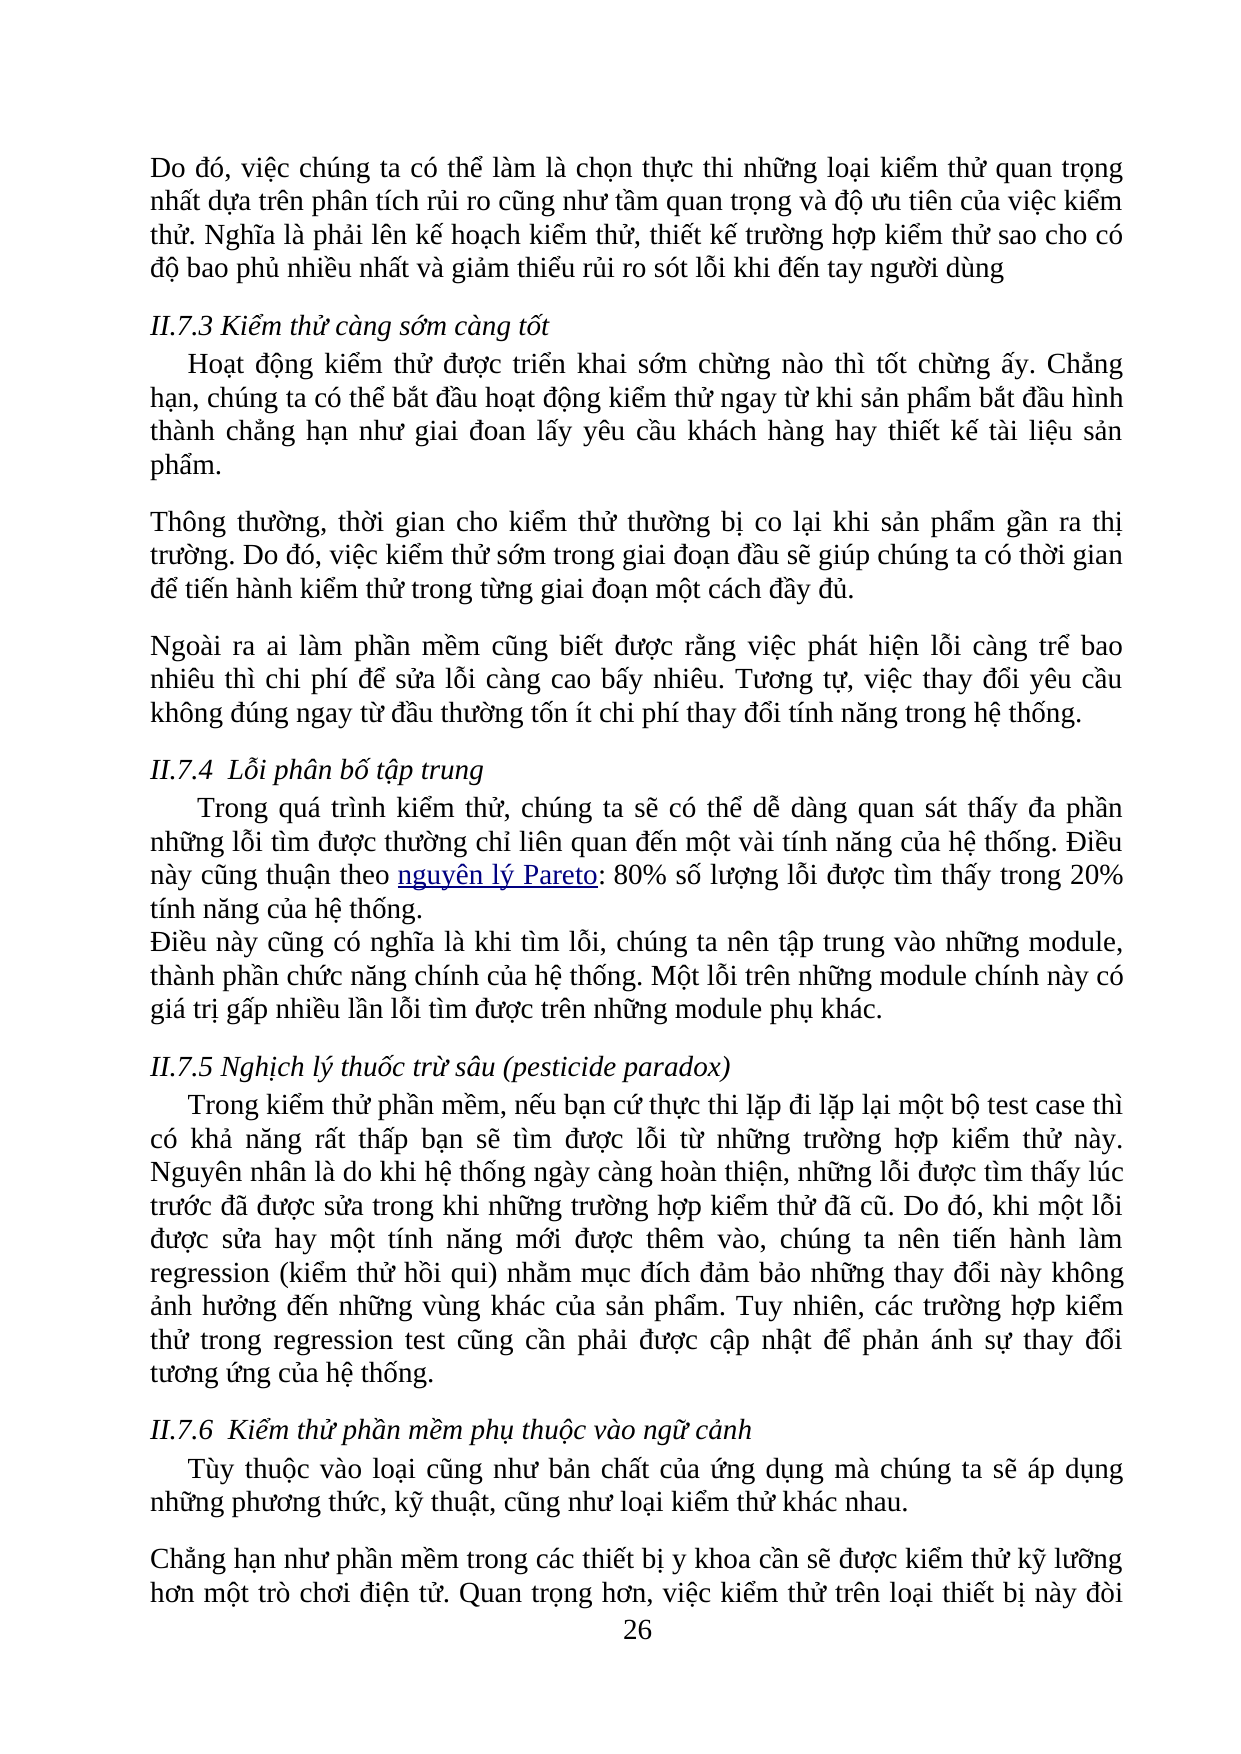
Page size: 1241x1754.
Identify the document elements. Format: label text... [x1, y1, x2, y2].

text II.7.5 Nghịch lý thuốc trừ sâu (pesticide paradox) [150, 1049, 1125, 1082]
text Chẳng hạn như phần mềm trong các thiết bị y khoa cần sẽ được kiểm thử kỹ lưỡng hơn một trò chơi điện tử. Quan trọng hơn, việc kiểm thử trên loại thiết bị này đòi [150, 1542, 1125, 1609]
text Thông thường, thời gian cho kiểm thử thường bị co lại khi sản phẩm gần ra thị trường. Do đó, việc kiểm thử sớm trong giai đoạn đầu sẽ giúp chúng ta có thời gian để tiến hành kiểm thử trong từng giai đoạn một cách đầy đủ. [150, 504, 1125, 604]
text Trong quá trình kiểm thử, chúng ta sẽ có thể dễ dàng quan sát thấy đa phần những lỗi tìm được thường chỉ liên quan đến một vài tính năng của hệ thống. Điều này cũng thuận theo nguyên lý Pareto: 80% số lượng lỗi được tìm thấy trong 20% tính năng của hệ thống. [150, 790, 1125, 924]
text Trong kiểm thử phần mềm, nếu bạn cứ thực thi lặp đi lặp lại một bộ test case thì có khả năng rất thấp bạn sẽ tìm được lỗi từ những trường hợp kiểm thử này. Nguyên nhân là do khi hệ thống ngày càng hoàn thiện, những lỗi được tìm thấy lúc trước đã được sửa trong khi những trường hợp kiểm thử đã cũ. Do đó, khi một lỗi được sửa hay một tính năng mới được thêm vào, chúng ta nên tiến hành làm regression (kiểm thử hồi qui) nhằm mục đích đảm bảo những thay đổi này không ảnh hưởng đến những vùng khác của sản phẩm. Tuy nhiên, các trường hợp kiểm thử trong regression test cũng cần phải được cập nhật để phản ánh sự thay đổi tương ứng của hệ thống. [150, 1087, 1125, 1389]
text Điều này cũng có nghĩa là khi tìm lỗi, chúng ta nên tập trung vào những module, thành phần chức năng chính của hệ thống. Một lỗi trên những module chính này có giá trị gấp nhiều lần lỗi tìm được trên những module phụ khác. [150, 924, 1125, 1025]
text II.7.4 Lỗi phân bố tập trung [150, 752, 1125, 785]
text Hoạt động kiểm thử được triển khai sớm chừng nào thì tốt chừng ấy. Chẳng hạn, chúng ta có thể bắt đầu hoạt động kiểm thử ngay từ khi sản phẩm bắt đầu hình thành chẳng hạn như giai đoan lấy yêu cầu khách hàng hay thiết kế tài liệu sản phẩm. [150, 346, 1125, 480]
text Tùy thuộc vào loại cũng như bản chất của ứng dụng mà chúng ta sẽ áp dụng những phương thức, kỹ thuật, cũng như loại kiểm thử khác nhau. [150, 1451, 1125, 1518]
text II.7.6 Kiểm thử phần mềm phụ thuộc vào ngữ cảnh [150, 1412, 1125, 1446]
text II.7.3 Kiểm thử càng sớm càng tốt [150, 308, 1125, 341]
text Ngoài ra ai làm phần mềm cũng biết được rằng việc phát hiện lỗi càng trể bao nhiêu thì chi phí để sửa lỗi càng cao bấy nhiêu. Tương tự, việc thay đổi yêu cầu không đúng ngay từ đầu thường tốn ít chi phí thay đổi tính năng trong hệ thống. [150, 628, 1125, 728]
text Do đó, việc chúng ta có thể làm là chọn thực thi những loại kiểm thử quan trọng nhất dựa trên phân tích rủi ro cũng như tầm quan trọng và độ ưu tiên của việc kiểm thử. Nghĩa là phải lên kế hoạch kiểm thử, thiết kế trường hợp kiểm thử sao cho có độ bao phủ nhiều nhất và giảm thiểu rủi ro sót lỗi khi đến tay người dùng [150, 150, 1125, 284]
